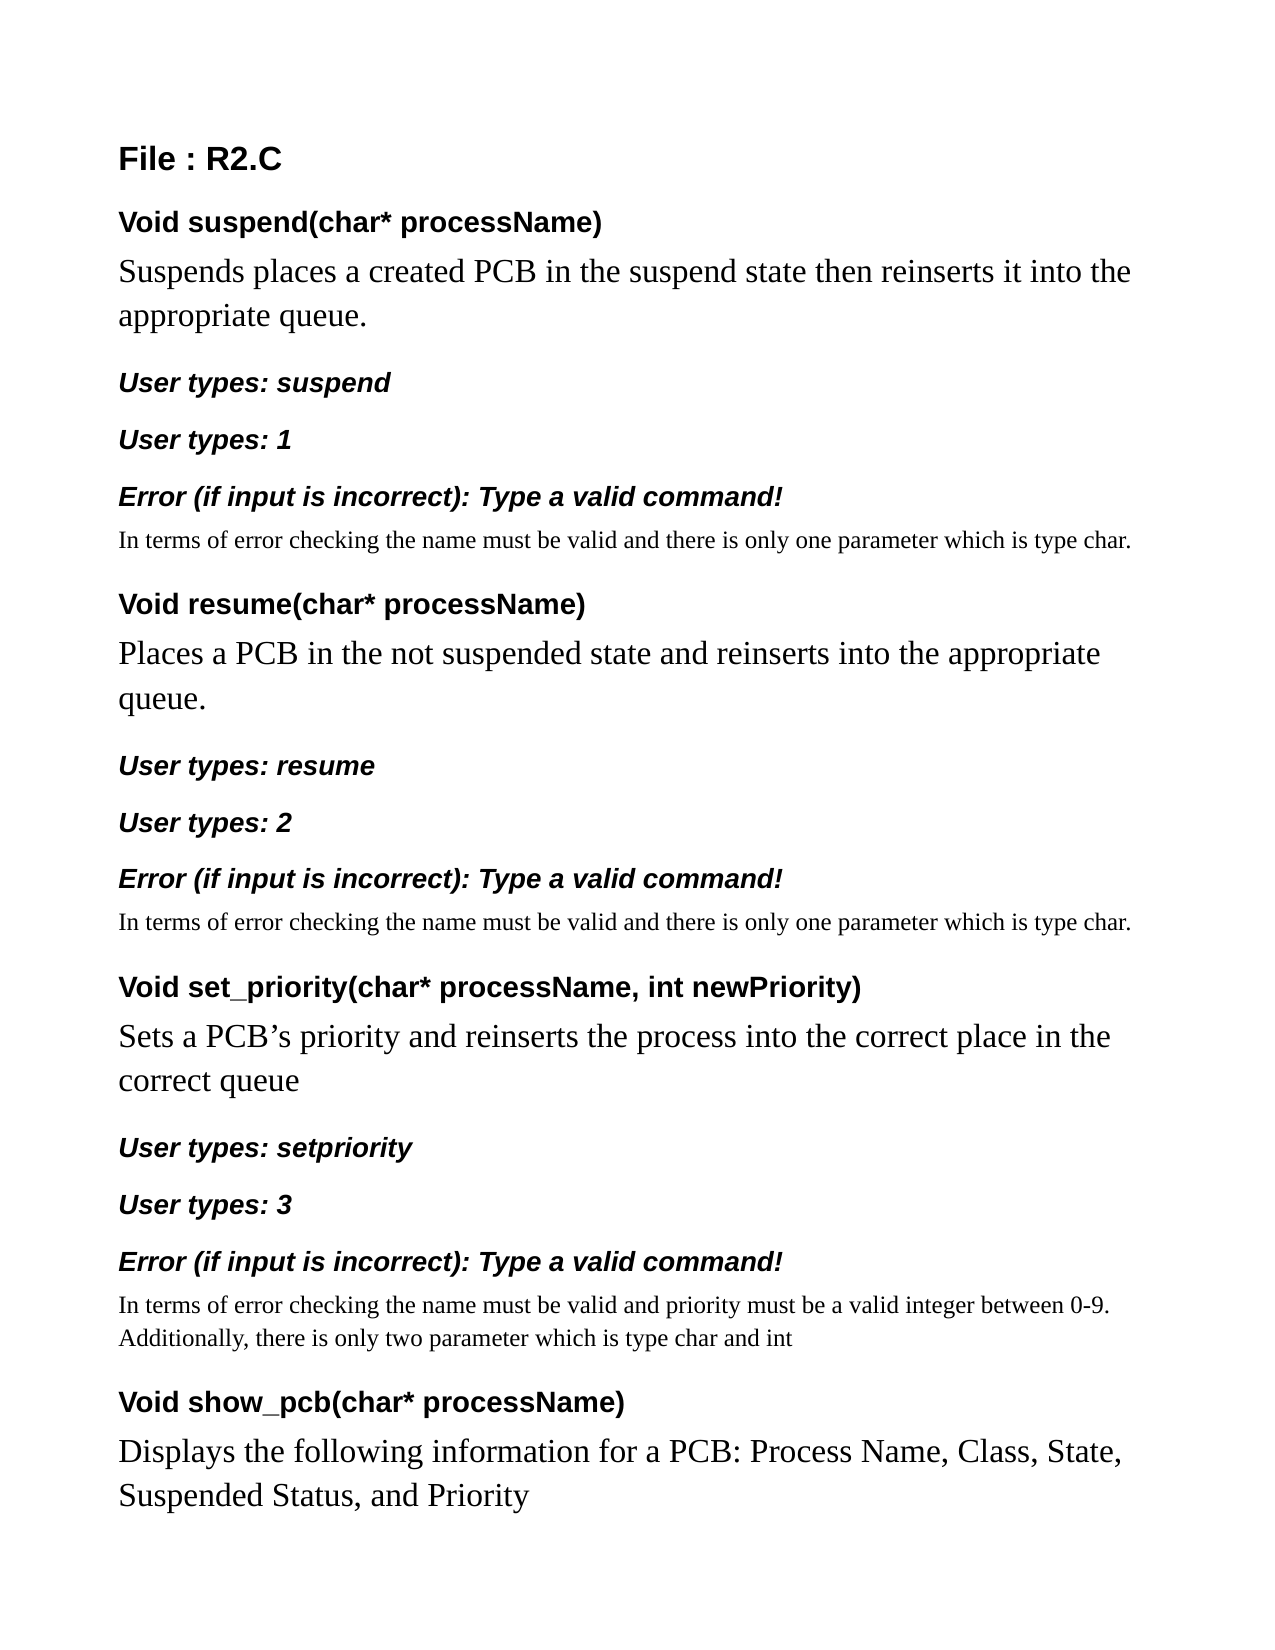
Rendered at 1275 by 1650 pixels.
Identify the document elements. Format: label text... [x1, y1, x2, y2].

subtitle Void suspend(char* processName) [118, 205, 1157, 238]
subtitle Error (if input is incorrect): Type a valid command! [118, 481, 1157, 512]
text In terms of error checking the name must be valid and priority must be a valid integer between 0-9. Additionally, there is only two parameter which is type char and int [118, 1290, 1157, 1351]
subtitle User types: 2 [118, 806, 1157, 838]
text Places a PCB in the not suspended state and reinserts into the appropriate queue. [118, 633, 1157, 716]
subtitle Void show_pcb(char* processName) [118, 1385, 1157, 1419]
subtitle User types: suspend [118, 367, 1157, 399]
subtitle User types: 1 [118, 424, 1157, 456]
subtitle User types: setpriority [118, 1132, 1157, 1163]
subtitle File : R2.C [118, 139, 1157, 178]
text Suspends places a created PCB in the suspend state then reinserts it into the appropriate queue. [118, 251, 1157, 334]
text In terms of error checking the name must be valid and there is only one parameter which is type char. [118, 907, 1157, 936]
subtitle User types: 3 [118, 1188, 1157, 1220]
text Sets a PCB’s priority and reinserts the process into the correct place in the correct queue [118, 1016, 1157, 1099]
text Displays the following information for a PCB: Process Name, Class, State, Suspended Status, and Priority [118, 1431, 1157, 1514]
subtitle Void resume(char* processName) [118, 587, 1157, 621]
subtitle Error (if input is incorrect): Type a valid command! [118, 1245, 1157, 1277]
text In terms of error checking the name must be valid and there is only one parameter which is type char. [118, 525, 1157, 554]
subtitle Void set_priority(char* processName, int newPriority) [118, 969, 1157, 1003]
subtitle Error (if input is incorrect): Type a valid command! [118, 863, 1157, 895]
subtitle User types: resume [118, 749, 1157, 781]
